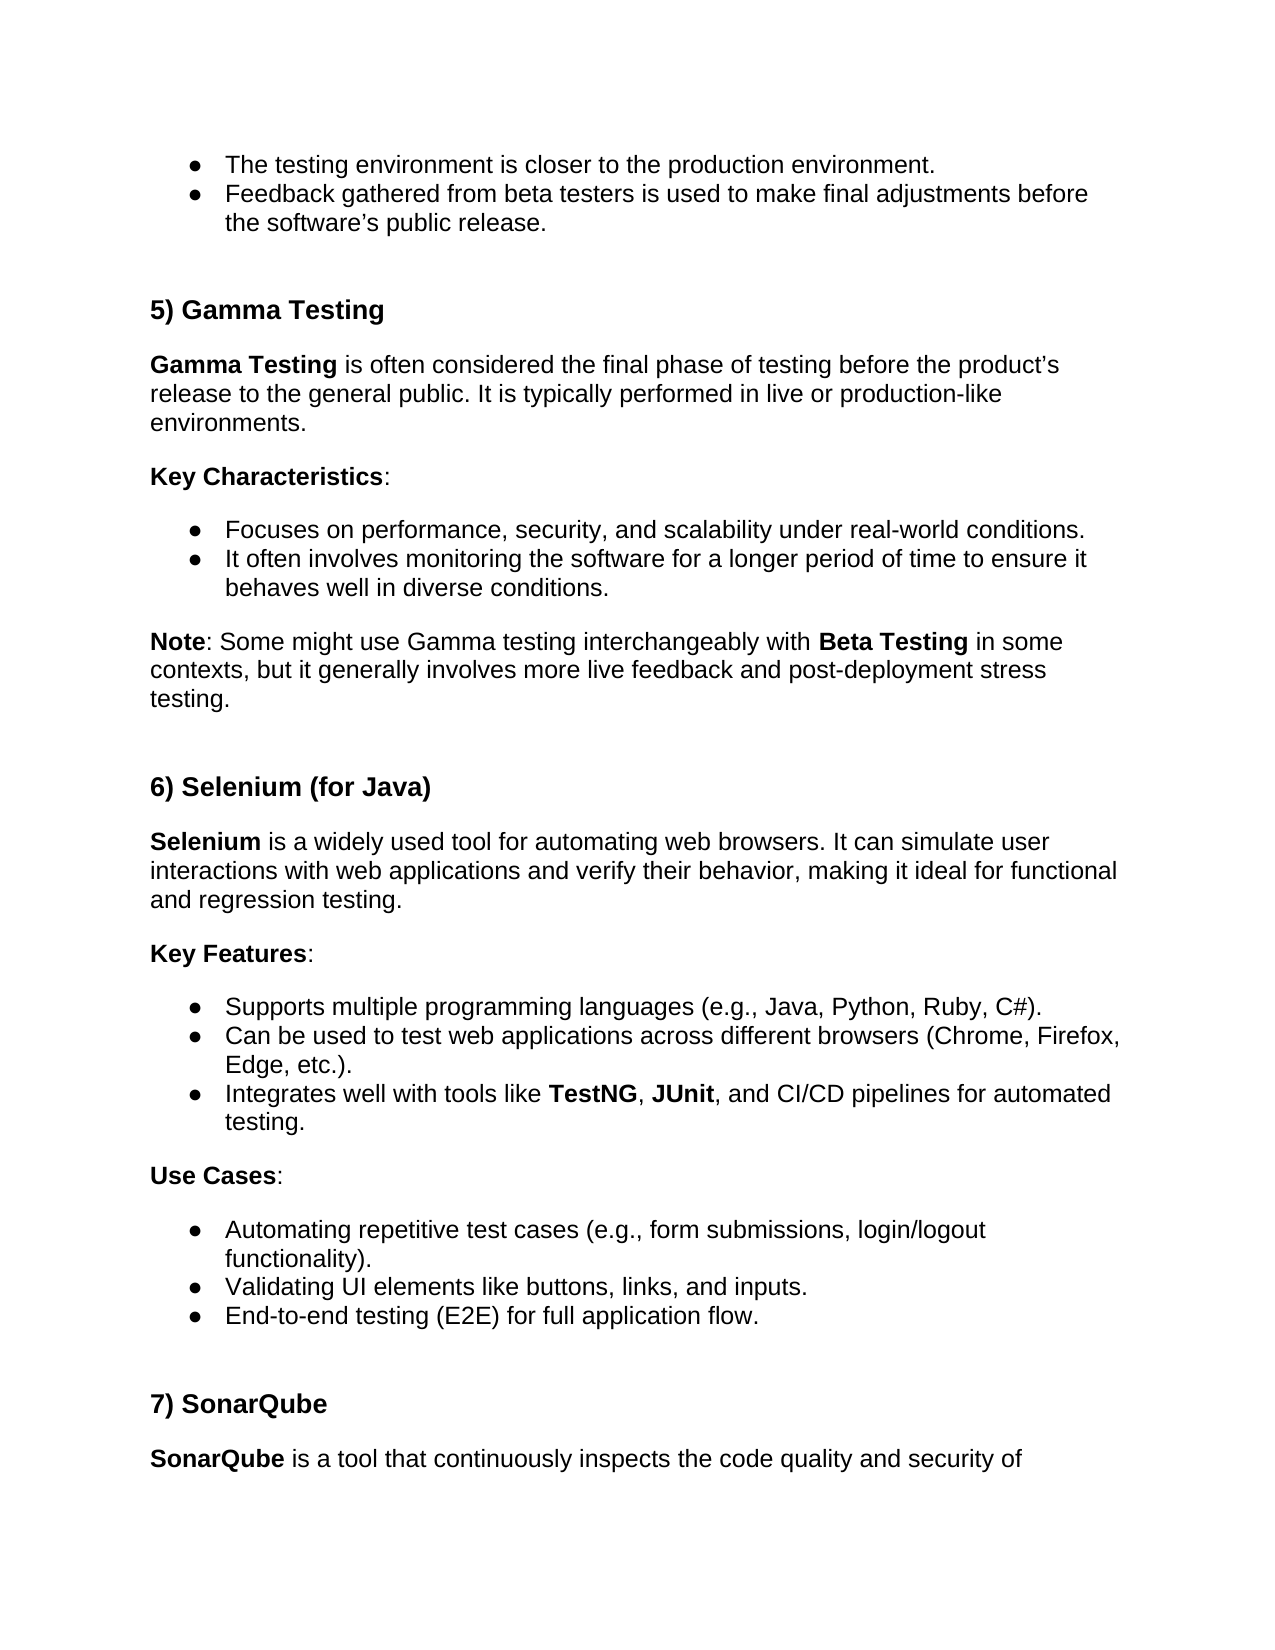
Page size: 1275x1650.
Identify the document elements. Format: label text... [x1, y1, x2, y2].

list Supports multiple programming languages (e.g., Java, Python, Ruby, C#). [187, 992, 1125, 1021]
list Feedback gathered from beta testers is used to make final adjustments before the software’s public release. [187, 179, 1125, 236]
list Can be used to test web applications across different browsers (Chrome, Firefox, Edge, etc.). [187, 1021, 1125, 1078]
subtitle 5) Gamma Testing [150, 294, 1125, 326]
text SonarQube is a tool that continuously inspects the code quality and security of [150, 1444, 1125, 1473]
list The testing environment is closer to the production environment. [187, 150, 1125, 179]
list End-to-end testing (E2E) for full application flow. [187, 1301, 1125, 1330]
list Validating UI elements like buttons, links, and inputs. [187, 1272, 1125, 1301]
list Focuses on performance, security, and scalability under real-world conditions. [187, 516, 1125, 544]
text Key Characteristics: [150, 462, 1125, 491]
subtitle 7) SonarQube [150, 1388, 1125, 1419]
subtitle 6) Selenium (for Java) [150, 771, 1125, 802]
list It often involves monitoring the software for a longer period of time to ensure it behaves well in diverse conditions. [187, 544, 1125, 602]
text Note: Some might use Gamma testing interchangeably with Beta Testing in some contexts, but it generally involves more live feedback and post-deployment stress testing. [150, 627, 1125, 713]
text Use Cases: [150, 1161, 1125, 1190]
text Gamma Testing is often considered the final phase of testing before the product’s release to the general public. It is typically performed in live or production-like environments. [150, 351, 1125, 437]
list Automating repetitive test cases (e.g., form submissions, login/logout functionality). [187, 1215, 1125, 1272]
text Selenium is a widely used tool for automating web browsers. It can simulate user interactions with web applications and verify their behavior, making it ideal for functional and regression testing. [150, 827, 1125, 913]
text Key Features: [150, 938, 1125, 967]
list Integrates well with tools like TestNG, JUnit, and CI/CD pipelines for automated testing. [187, 1078, 1125, 1136]
